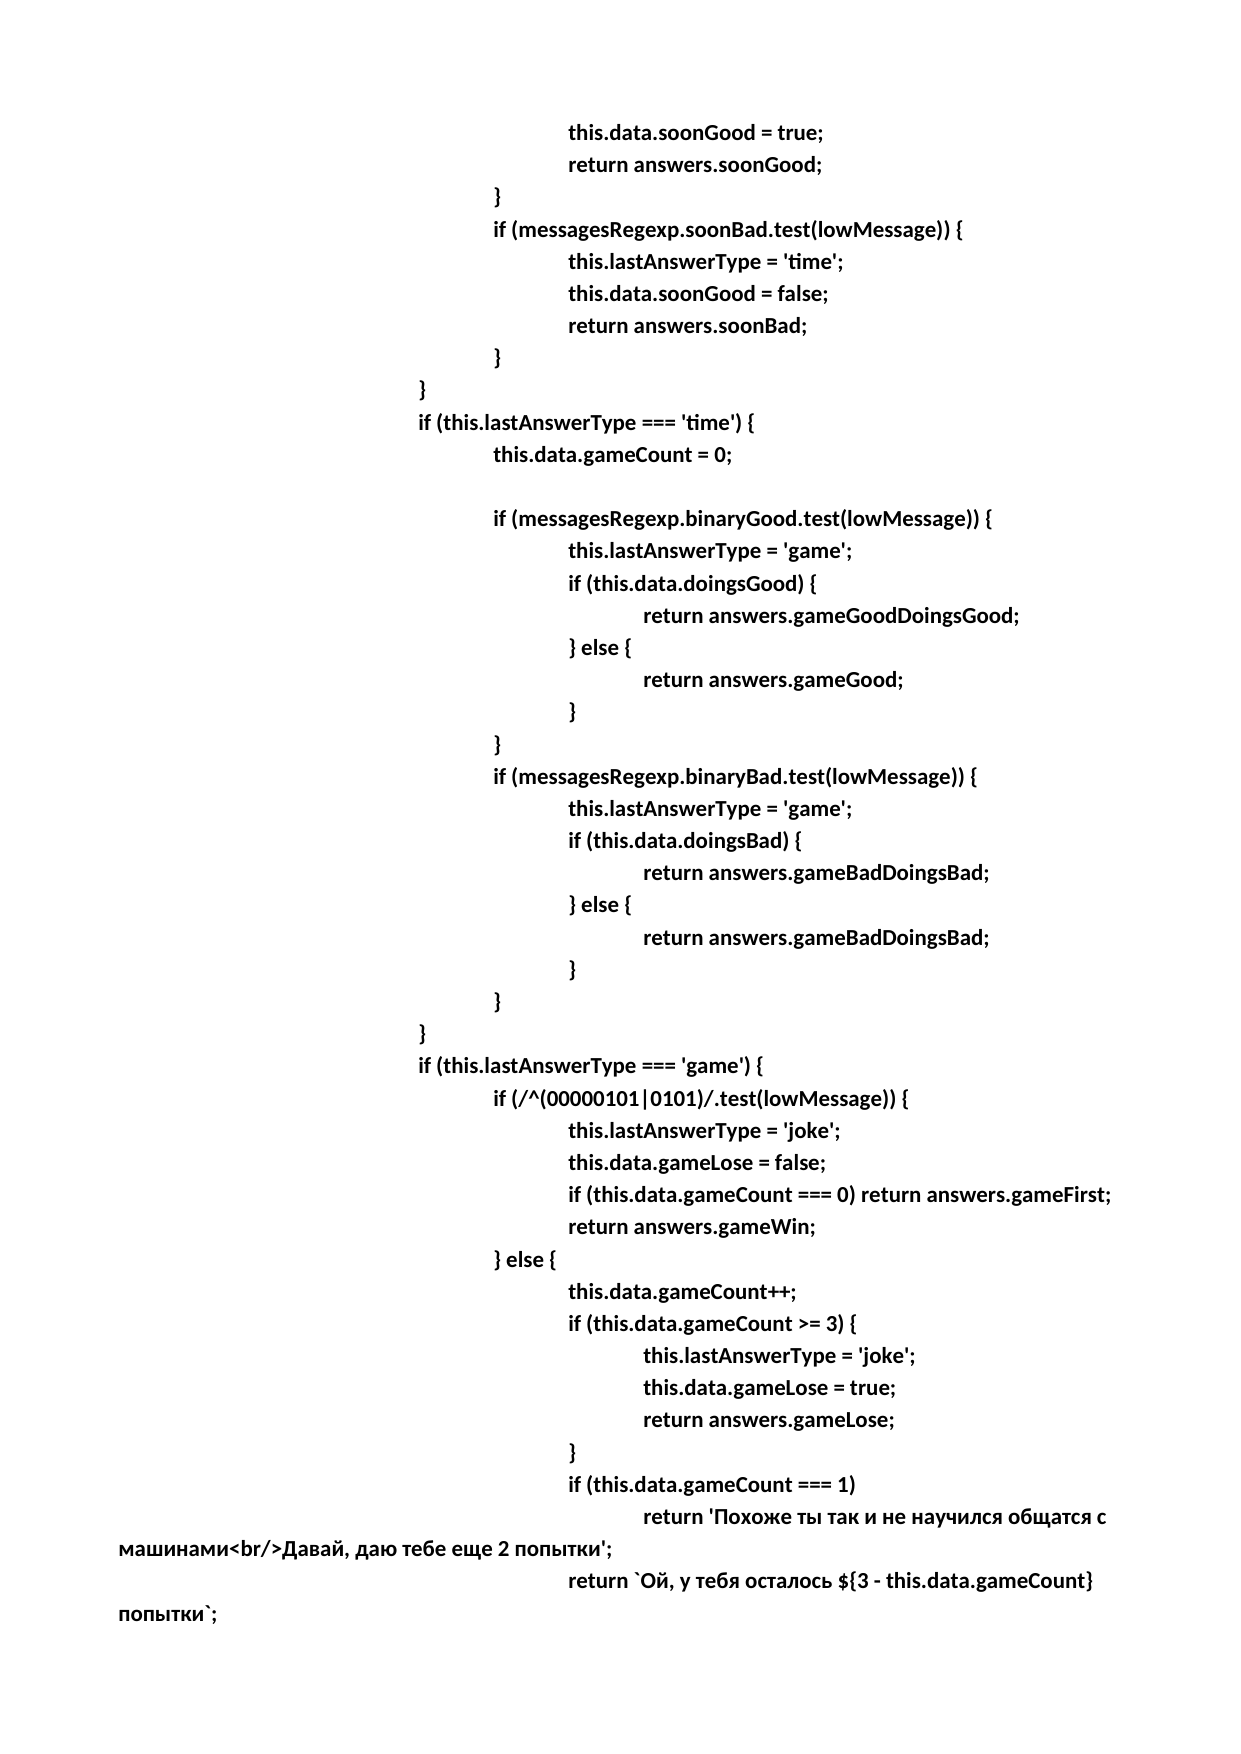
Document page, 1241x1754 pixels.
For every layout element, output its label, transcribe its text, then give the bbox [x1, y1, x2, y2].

text } else { [118, 1245, 1181, 1273]
text } [118, 1438, 1181, 1466]
text if (this.lastAnswerType === 'time') { [118, 408, 1181, 436]
text return answers.soonBad; [118, 311, 1181, 339]
text if (messagesRegexp.soonBad.test(lowMessage)) { [118, 215, 1181, 243]
text return answers.gameGoodDoingsGood; [118, 601, 1181, 629]
text this.data.soonGood = true; [118, 118, 1181, 146]
text this.data.gameLose = true; [118, 1373, 1181, 1401]
text this.lastAnswerType = 'game'; [118, 537, 1181, 564]
text if (/^(00000101|0101)/.test(lowMessage)) { [118, 1084, 1181, 1112]
text this.data.gameCount = 0; [118, 440, 1181, 468]
text } else { [118, 633, 1181, 661]
text } else { [118, 891, 1181, 919]
text return answers.gameWin; [118, 1212, 1181, 1241]
text if (messagesRegexp.binaryGood.test(lowMessage)) { [118, 504, 1181, 532]
text } [118, 987, 1181, 1015]
text this.lastAnswerType = 'joke'; [118, 1116, 1181, 1144]
text return answers.gameBadDoingsBad; [118, 858, 1181, 886]
text return answers.gameBadDoingsBad; [118, 923, 1181, 951]
text if (this.data.gameCount === 0) return answers.gameFirst; [118, 1180, 1181, 1208]
text } [118, 955, 1181, 983]
text } [118, 182, 1181, 211]
text } [118, 376, 1181, 404]
text this.lastAnswerType = 'joke'; [118, 1341, 1181, 1369]
text if (this.data.doingsBad) { [118, 826, 1181, 854]
text return `Ой, у тебя осталось ${3 - this.data.gameCount} попытки`; [118, 1567, 1181, 1627]
text return 'Похоже ты так и не научился общатся с машинами<br/>Давай, даю тебе еще 2 попытки'; [118, 1502, 1181, 1562]
text return answers.gameLose; [118, 1406, 1181, 1434]
text this.data.gameCount++; [118, 1277, 1181, 1305]
text } [118, 1019, 1181, 1047]
text if (this.data.doingsGood) { [118, 569, 1181, 597]
text this.data.gameLose = false; [118, 1148, 1181, 1176]
text } [118, 697, 1181, 726]
text if (this.lastAnswerType === 'game') { [118, 1052, 1181, 1079]
text } [118, 730, 1181, 758]
text if (this.data.gameCount === 1) [118, 1470, 1181, 1498]
text this.data.soonGood = false; [118, 279, 1181, 307]
text return answers.soonGood; [118, 150, 1181, 178]
text if (this.data.gameCount >= 3) { [118, 1309, 1181, 1337]
text this.lastAnswerType = 'game'; [118, 794, 1181, 822]
text this.lastAnswerType = 'time'; [118, 247, 1181, 275]
text return answers.gameGood; [118, 665, 1181, 693]
text } [118, 343, 1181, 371]
text if (messagesRegexp.binaryBad.test(lowMessage)) { [118, 762, 1181, 790]
